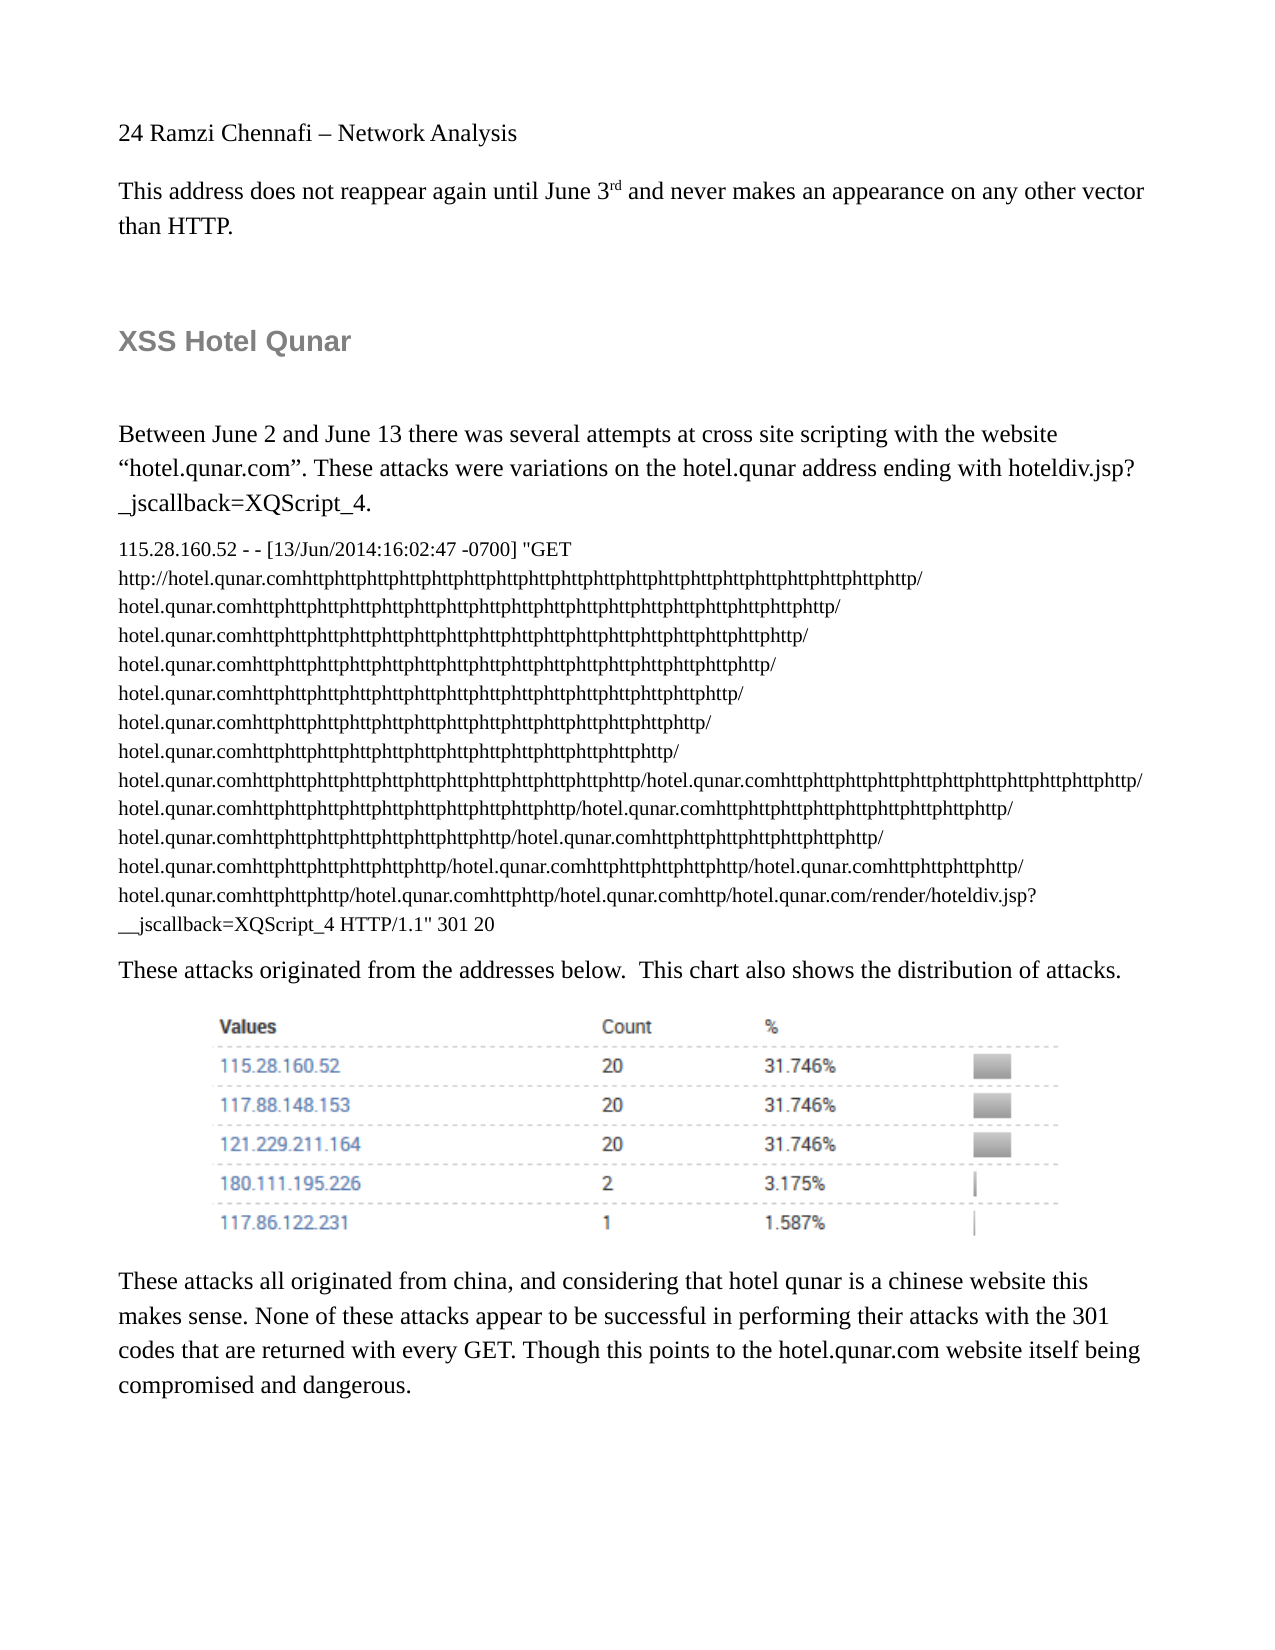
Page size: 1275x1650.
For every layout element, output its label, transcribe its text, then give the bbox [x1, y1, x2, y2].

text 115.28.160.52 - - [13/Jun/2014:16:02:47 -0700] "GET http://hotel.qunar.comhttphttphttphttphttphttphttphttphttphttphttphttphttphttphttphttphttphttphttp/hotel.qunar.comhttphttphttphttphttphttphttphttphttphttphttphttphttphttphttphttphttphttp/hotel.qunar.comhttphttphttphttphttphttphttphttphttphttphttphttphttphttphttphttphttp/hotel.qunar.comhttphttphttphttphttphttphttphttphttphttphttphttphttphttphttphttp/hotel.qunar.comhttphttphttphttphttphttphttphttphttphttphttphttphttphttphttp/hotel.qunar.comhttphttphttphttphttphttphttphttphttphttphttphttphttphttp/hotel.qunar.comhttphttphttphttphttphttphttphttphttphttphttphttphttp/hotel.qunar.comhttphttphttphttphttphttphttphttphttphttphttphttp/hotel.qunar.comhttphttphttphttphttphttphttphttphttphttphttp/hotel.qunar.comhttphttphttphttphttphttphttphttphttphttp/hotel.qunar.comhttphttphttphttphttphttphttphttphttp/hotel.qunar.comhttphttphttphttphttphttphttphttp/hotel.qunar.comhttphttphttphttphttphttphttp/hotel.qunar.comhttphttphttphttphttphttp/hotel.qunar.comhttphttphttphttphttp/hotel.qunar.comhttphttphttphttp/hotel.qunar.comhttphttphttp/hotel.qunar.comhttphttp/hotel.qunar.comhttp/hotel.qunar.com/render/hoteldiv.jsp?__jscallback=XQScript_4 HTTP/1.1" 301 20 [118, 537, 1157, 936]
text These attacks all originated from china, and considering that hotel qunar is a chinese website this makes sense. None of these attacks appear to be successful in performing their attacks with the 301 codes that are returned with every GET. Though this points to the hotel.qunar.com website itself being compromised and dangerous. [118, 1004, 1157, 1398]
picture [212, 1004, 1063, 1261]
subtitle XSS Hotel Qunar [118, 323, 1157, 357]
text These attacks originated from the addresses below. This chart also shows the distribution of attacks. [118, 955, 1157, 984]
text Between June 2 and June 13 there was several attempts at cross site scripting with the website “hotel.qunar.com”. These attacks were variations on the hotel.qunar address ending with hoteldiv.jsp?_jscallback=XQScript_4. [118, 419, 1157, 516]
text This address does not reappear again until June 3rd and never makes an appearance on any other vector than HTTP. [118, 176, 1157, 239]
